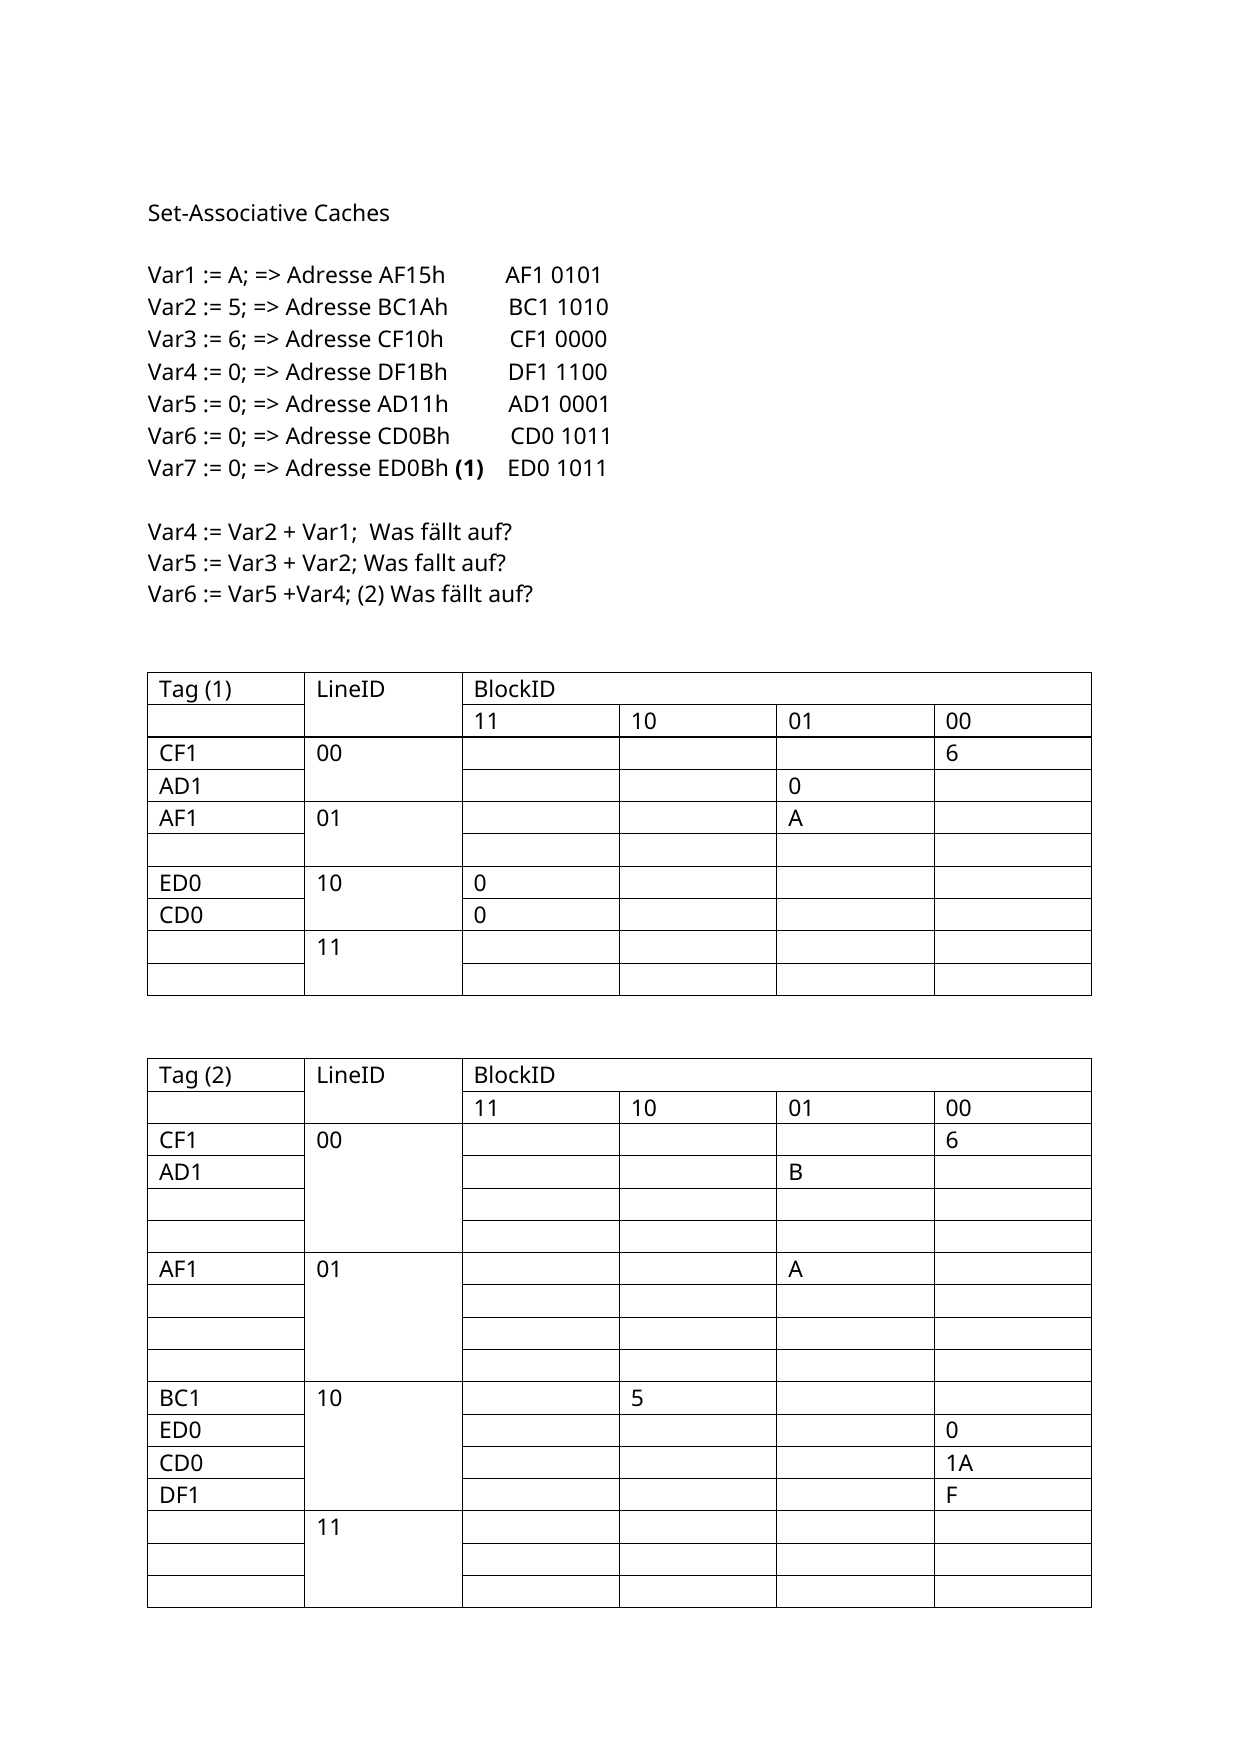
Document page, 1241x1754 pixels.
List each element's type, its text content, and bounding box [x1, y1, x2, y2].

table_cell AF1 [148, 802, 304, 833]
table_cell [620, 1124, 776, 1155]
table_cell [620, 1318, 776, 1349]
table_cell [620, 1285, 776, 1317]
table_cell [463, 834, 619, 866]
text Var6 := 0; => Adresse CD0Bh CD0 1011 [148, 420, 1093, 451]
table_cell [620, 1189, 776, 1220]
table_cell [463, 1318, 619, 1349]
table_cell [620, 1576, 776, 1607]
table_cell 6 [935, 738, 1091, 769]
table_cell AF1 [148, 1253, 304, 1284]
text Var7 := 0; => Adresse ED0Bh (1) ED0 1011 [148, 452, 1093, 483]
table_cell [935, 931, 1091, 962]
text Var3 := 6; => Adresse CF10h CF1 0000 [148, 323, 1093, 354]
table_header BlockID [463, 1059, 1091, 1091]
table_cell 11 [305, 1511, 462, 1607]
table_cell DF1 [148, 1479, 304, 1510]
table_cell [935, 964, 1091, 995]
table_cell [463, 770, 619, 801]
table_cell [463, 802, 619, 833]
table_cell [935, 1576, 1091, 1607]
table_cell B [777, 1156, 934, 1187]
table_cell F [935, 1479, 1091, 1510]
table_cell [620, 1350, 776, 1381]
table_cell CD0 [148, 899, 304, 930]
table_cell 10 [620, 705, 776, 736]
table_cell [777, 1285, 934, 1317]
table_cell [620, 931, 776, 962]
table_cell [463, 1285, 619, 1317]
table_cell [148, 1544, 304, 1575]
table_cell 11 [463, 705, 619, 736]
table_cell [935, 1318, 1091, 1349]
table_cell [148, 964, 304, 995]
table_cell 01 [777, 1092, 934, 1123]
table_cell 10 [305, 1382, 462, 1510]
table_cell [620, 770, 776, 801]
table_cell [148, 834, 304, 866]
table_cell [935, 1285, 1091, 1317]
table_cell [935, 1511, 1091, 1543]
table_cell [463, 1479, 619, 1510]
table_cell 10 [620, 1092, 776, 1123]
table_cell [777, 867, 934, 898]
table_cell 00 [935, 1092, 1091, 1123]
table_cell [463, 1156, 619, 1187]
table_cell [777, 738, 934, 769]
text Var2 := 5; => Adresse BC1Ah BC1 1010 [148, 291, 1093, 322]
table_cell 01 [305, 802, 462, 866]
table_cell 0 [777, 770, 934, 801]
table_cell [463, 1447, 619, 1478]
text Var6 := Var5 +Var4; (2) Was fällt auf? [148, 578, 1093, 609]
table_cell [935, 1253, 1091, 1284]
table_cell [777, 1511, 934, 1543]
table_header Tag (1) [148, 673, 304, 704]
table_cell 01 [777, 705, 934, 736]
table_cell [148, 1189, 304, 1220]
table_cell 00 [305, 1124, 462, 1252]
table_cell [620, 899, 776, 930]
table_cell A [777, 1253, 934, 1284]
table_cell [620, 1479, 776, 1510]
table_cell 0 [463, 899, 619, 930]
table_cell A [777, 802, 934, 833]
text Var1 := A; => Adresse AF15h AF1 0101 [148, 259, 1093, 290]
table_cell [463, 1124, 619, 1155]
table_cell [777, 1189, 934, 1220]
table_cell [935, 899, 1091, 930]
table_cell [620, 1511, 776, 1543]
table_cell [620, 867, 776, 898]
table_cell [777, 1221, 934, 1252]
table_cell [463, 1221, 619, 1252]
table_cell [777, 964, 934, 995]
table_cell AD1 [148, 770, 304, 801]
table_cell [463, 738, 619, 769]
table_cell [148, 705, 304, 736]
table_cell [777, 1447, 934, 1478]
table_cell [463, 1544, 619, 1575]
table_cell [620, 964, 776, 995]
table_cell [463, 1576, 619, 1607]
table_cell [935, 770, 1091, 801]
table_cell [463, 931, 619, 962]
table_cell 1A [935, 1447, 1091, 1478]
table_cell [935, 1350, 1091, 1381]
table_cell [935, 1189, 1091, 1220]
table_cell ED0 [148, 867, 304, 898]
table_cell [148, 1576, 304, 1607]
table_cell [777, 834, 934, 866]
table_cell [777, 1479, 934, 1510]
table_cell [777, 899, 934, 930]
table_cell [620, 1253, 776, 1284]
table_cell [935, 1544, 1091, 1575]
table_cell ED0 [148, 1415, 304, 1446]
table_cell [463, 1415, 619, 1446]
table_cell 11 [305, 931, 462, 995]
table_cell [620, 1221, 776, 1252]
table_cell [148, 1318, 304, 1349]
table_cell 01 [305, 1253, 462, 1381]
table_cell [148, 1221, 304, 1252]
table_cell BC1 [148, 1382, 304, 1413]
table_cell 11 [463, 1092, 619, 1123]
text Set-Associative Caches [148, 196, 1093, 228]
table_cell [935, 1382, 1091, 1413]
table_cell CF1 [148, 1124, 304, 1155]
table_cell [935, 1221, 1091, 1252]
table_cell [935, 834, 1091, 866]
table_cell [935, 867, 1091, 898]
table_cell [777, 1350, 934, 1381]
table_header BlockID [463, 673, 1091, 704]
table_cell [463, 1253, 619, 1284]
table_cell [935, 1156, 1091, 1187]
table_cell [620, 834, 776, 866]
text Var5 := Var3 + Var2; Was fallt auf? [148, 547, 1093, 578]
table_cell 00 [305, 738, 462, 801]
table_cell [148, 1285, 304, 1317]
table_cell [777, 1318, 934, 1349]
table_cell [148, 1511, 304, 1543]
text Var5 := 0; => Adresse AD11h AD1 0001 [148, 388, 1093, 419]
table_cell [620, 1156, 776, 1187]
table_cell [463, 1382, 619, 1413]
table_cell 10 [305, 867, 462, 930]
table_cell CF1 [148, 738, 304, 769]
table_cell [620, 802, 776, 833]
table_cell [148, 1350, 304, 1381]
table_cell [620, 1415, 776, 1446]
table_cell [463, 1350, 619, 1381]
table_cell [777, 1382, 934, 1413]
table_cell 0 [935, 1415, 1091, 1446]
table_cell AD1 [148, 1156, 304, 1187]
table_cell [935, 802, 1091, 833]
table_cell [463, 1189, 619, 1220]
table_header LineID [305, 1059, 462, 1123]
table_cell [777, 931, 934, 962]
table_cell 00 [935, 705, 1091, 736]
table_cell [463, 1511, 619, 1543]
table_cell [777, 1576, 934, 1607]
table_cell CD0 [148, 1447, 304, 1478]
table_cell 0 [463, 867, 619, 898]
table_cell [148, 1092, 304, 1123]
table_cell 5 [620, 1382, 776, 1413]
table_header LineID [305, 673, 462, 736]
text Var4 := Var2 + Var1; Was fällt auf? [148, 516, 1093, 547]
table_cell [463, 964, 619, 995]
table_header Tag (2) [148, 1059, 304, 1091]
table_cell [620, 1447, 776, 1478]
table_cell [148, 931, 304, 962]
text Var4 := 0; => Adresse DF1Bh DF1 1100 [148, 356, 1093, 387]
table_cell [620, 1544, 776, 1575]
table_cell [777, 1124, 934, 1155]
table_cell [777, 1544, 934, 1575]
table_cell [777, 1415, 934, 1446]
table_cell [620, 738, 776, 769]
table_cell 6 [935, 1124, 1091, 1155]
